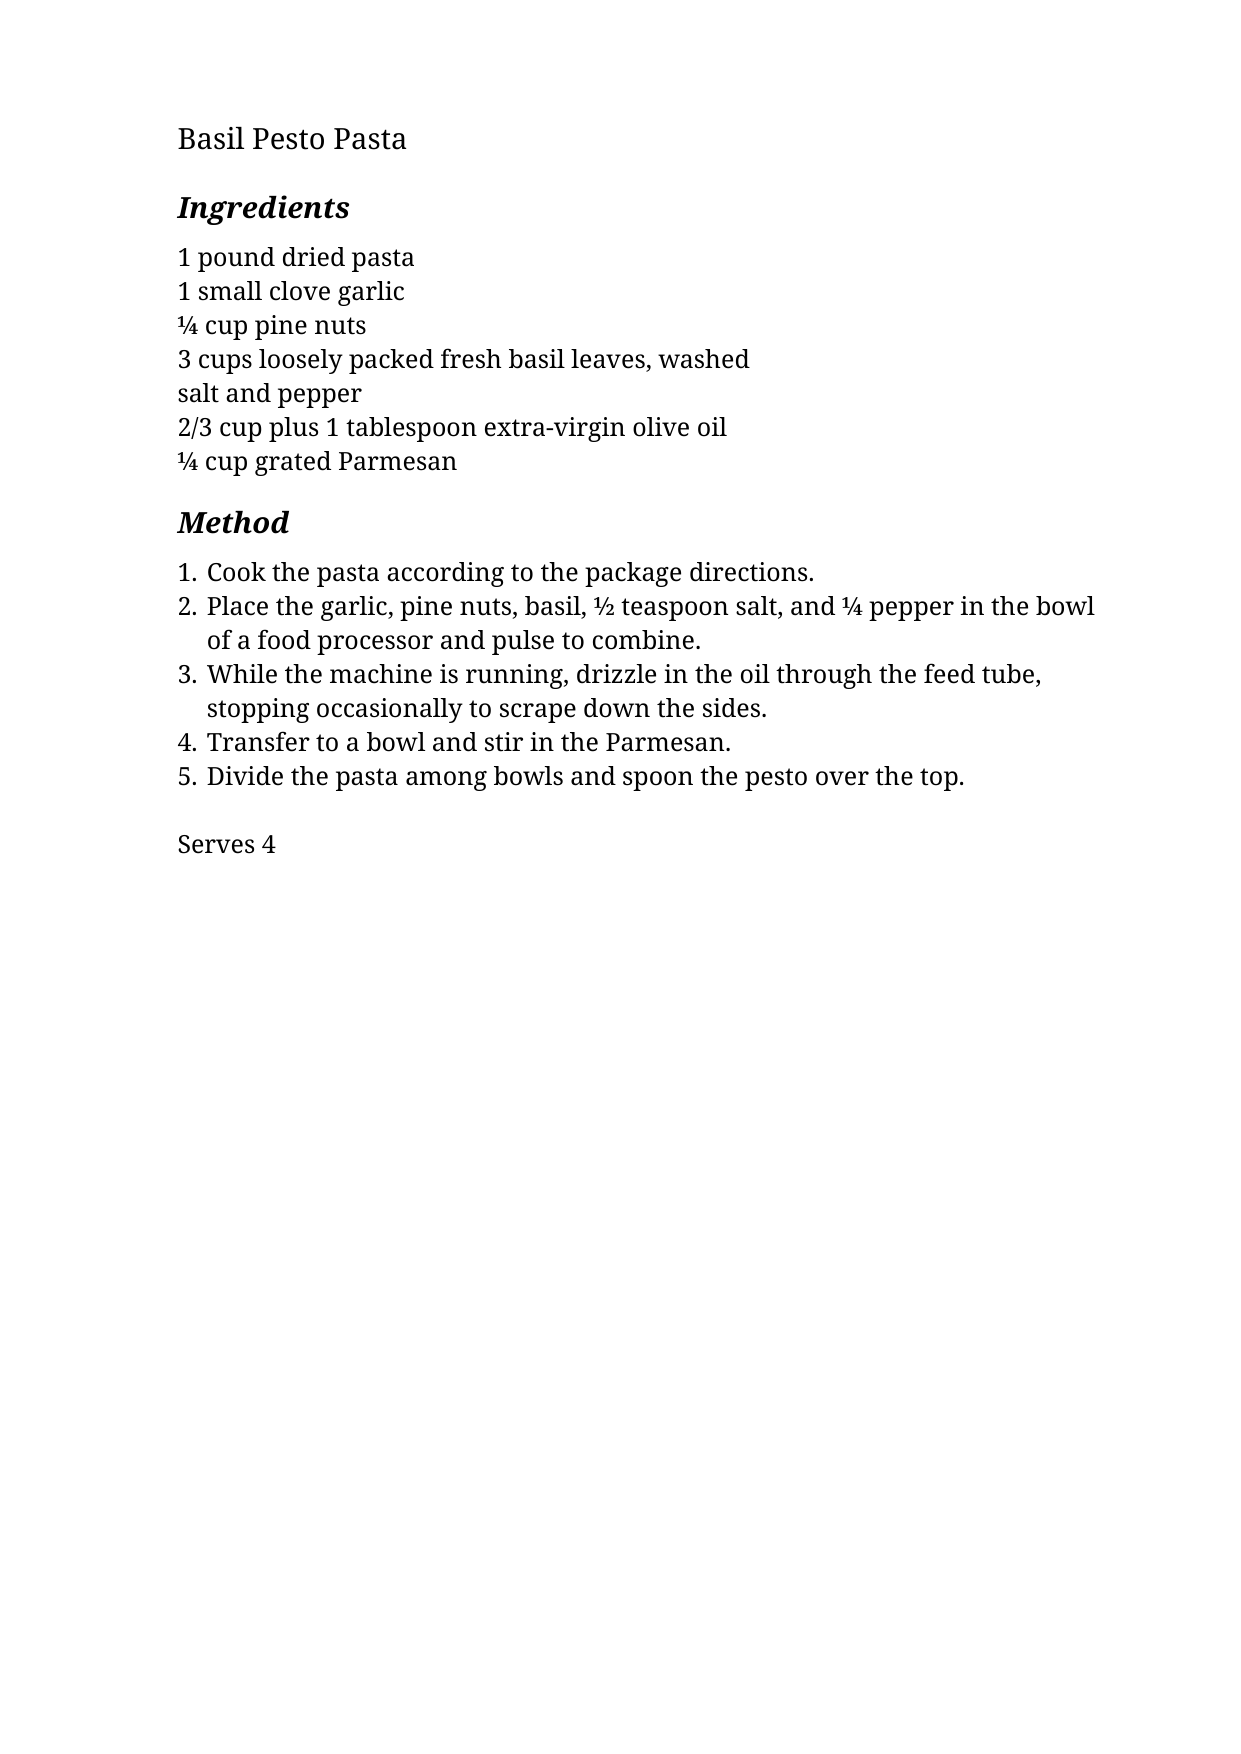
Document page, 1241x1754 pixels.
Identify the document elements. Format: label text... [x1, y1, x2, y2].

list Place the garlic, pine nuts, basil, ½ teaspoon salt, and ¼ pepper in the bowl of a food processor and pulse to combine. [177, 589, 1122, 657]
text ¼ cup pine nuts [177, 308, 1122, 342]
list Transfer to a bowl and stir in the Parmesan. [177, 724, 1122, 758]
text ¼ cup grated Parmesan [177, 443, 1122, 477]
text 1 pound dried pasta [177, 240, 1122, 274]
text 1 small clove garlic [177, 274, 1122, 308]
text Serves 4 [177, 826, 1122, 860]
subtitle Method [177, 502, 1122, 542]
list Divide the pasta among bowls and spoon the pesto over the top. [177, 758, 1122, 792]
subtitle Ingredients [177, 187, 1122, 227]
list Cook the pasta according to the package directions. [177, 555, 1122, 589]
text salt and pepper [177, 376, 1122, 409]
text 3 cups loosely packed fresh basil leaves, washed [177, 342, 1122, 376]
list While the machine is running, drizzle in the oil through the feed tube, stopping occasionally to scrape down the sides. [177, 657, 1122, 724]
text 2/3 cup plus 1 tablespoon extra-virgin olive oil [177, 409, 1122, 443]
